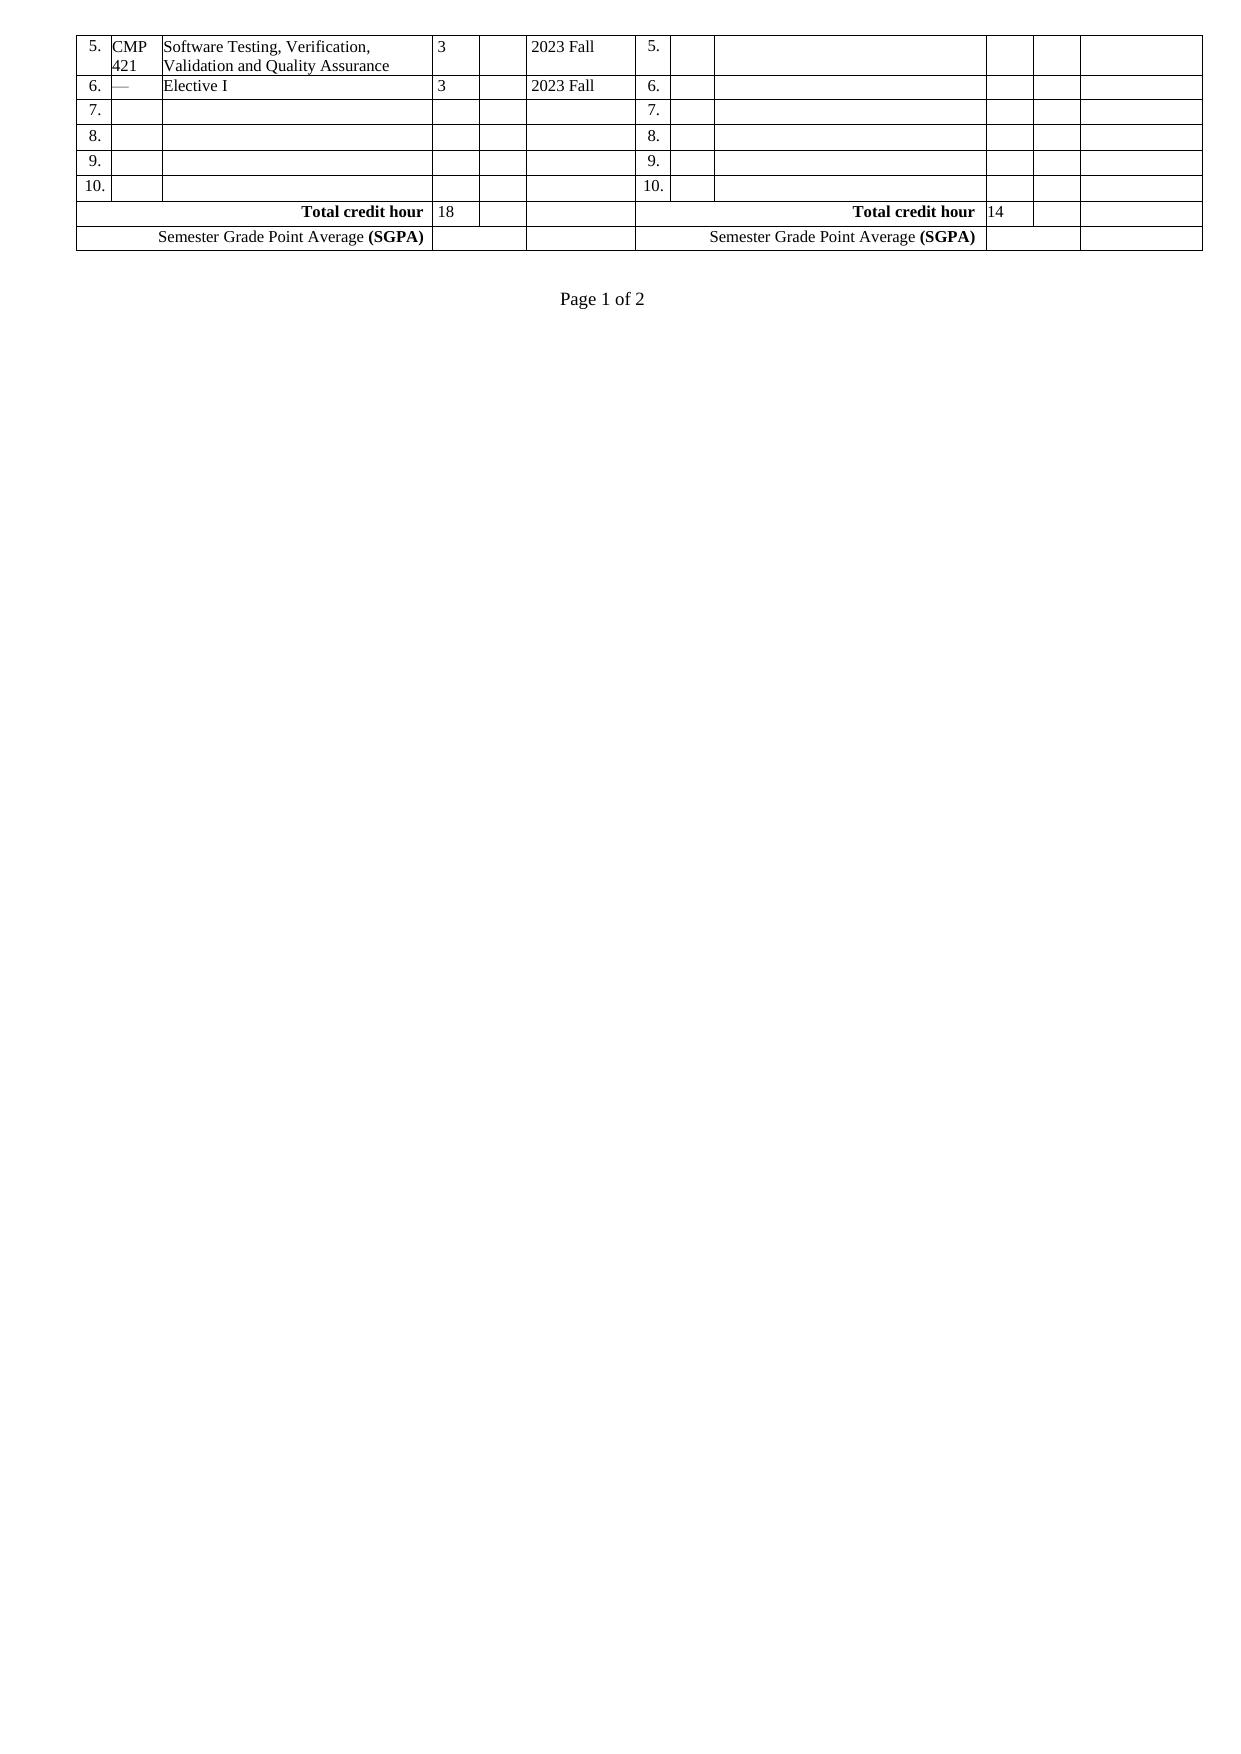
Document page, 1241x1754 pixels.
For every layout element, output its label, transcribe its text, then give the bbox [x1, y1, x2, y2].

table_cell [433, 125, 479, 149]
table_cell Total credit hour [636, 202, 986, 226]
table_cell [527, 227, 635, 250]
table_cell [433, 151, 479, 175]
table_cell [1034, 151, 1080, 175]
table_cell [433, 176, 479, 201]
table_cell [671, 100, 714, 124]
table_cell Total credit hour [77, 202, 432, 226]
table_cell 6. [77, 76, 111, 99]
table_cell [112, 151, 162, 175]
table_cell Semester Grade Point Average (SGPA) [77, 227, 432, 250]
table_cell [527, 202, 635, 226]
table_cell [163, 151, 432, 175]
table_cell [480, 176, 526, 201]
table_cell 9. [77, 151, 111, 175]
table_cell [1034, 176, 1080, 201]
table_cell [671, 176, 714, 201]
table_cell [987, 151, 1033, 175]
table_cell [715, 36, 986, 75]
table_cell [1034, 36, 1080, 75]
table_cell 5. [636, 36, 670, 75]
table_cell [1081, 36, 1202, 75]
table_cell [1034, 100, 1080, 124]
table_cell 7. [77, 100, 111, 124]
table_cell [987, 100, 1033, 124]
table_cell [715, 176, 986, 201]
table_cell [715, 76, 986, 99]
table_cell 14 [987, 202, 1033, 226]
table_cell Elective I [163, 76, 432, 99]
table_cell 8. [636, 125, 670, 149]
table_cell 2023 Fall [527, 36, 635, 75]
table_cell 5. [77, 36, 111, 75]
table_cell [480, 100, 526, 124]
table_cell [433, 100, 479, 124]
table_cell [527, 151, 635, 175]
table_cell [1081, 176, 1202, 201]
table_cell 10. [77, 176, 111, 201]
table_cell 7. [636, 100, 670, 124]
table_cell 6. [636, 76, 670, 99]
table_cell [163, 100, 432, 124]
table_cell [480, 36, 526, 75]
table_cell [671, 76, 714, 99]
table_cell [433, 227, 526, 250]
table_cell [987, 76, 1033, 99]
table_cell [163, 125, 432, 149]
table_cell [715, 125, 986, 149]
table_cell [1081, 76, 1202, 99]
table_cell [1081, 227, 1202, 250]
table_cell 3 [433, 36, 479, 75]
table_cell Semester Grade Point Average (SGPA) [636, 227, 986, 250]
table_cell 18 [433, 202, 479, 226]
table_cell [987, 125, 1033, 149]
table_cell 2023 Fall [527, 76, 635, 99]
table_cell [671, 36, 714, 75]
table_cell [671, 151, 714, 175]
table_cell [480, 76, 526, 99]
table_cell [715, 151, 986, 175]
table_cell [1034, 76, 1080, 99]
table_cell [987, 36, 1033, 75]
table_cell [480, 151, 526, 175]
table_cell [480, 125, 526, 149]
table_cell — [112, 76, 162, 99]
table_cell [671, 125, 714, 149]
table_cell Software Testing, Verification, Validation and Quality Assurance [163, 36, 432, 75]
table_cell [480, 202, 526, 226]
table_cell 8. [77, 125, 111, 149]
table_cell [163, 176, 432, 201]
table_cell 9. [636, 151, 670, 175]
table_cell [715, 100, 986, 124]
table_cell [527, 176, 635, 201]
table_cell 10. [636, 176, 670, 201]
table_cell [527, 100, 635, 124]
table_cell [987, 227, 1080, 250]
table_cell [1081, 125, 1202, 149]
table_cell [987, 176, 1033, 201]
table_cell [1034, 125, 1080, 149]
table_cell [1081, 202, 1202, 226]
table_cell [112, 125, 162, 149]
table_cell [112, 176, 162, 201]
table_cell [1081, 100, 1202, 124]
table_cell [527, 125, 635, 149]
table_cell [1081, 151, 1202, 175]
table_cell CMP 421 [112, 36, 162, 75]
table_cell [112, 100, 162, 124]
table_cell [1034, 202, 1080, 226]
table_cell 3 [433, 76, 479, 99]
text Page 1 of 2 [358, 288, 846, 310]
